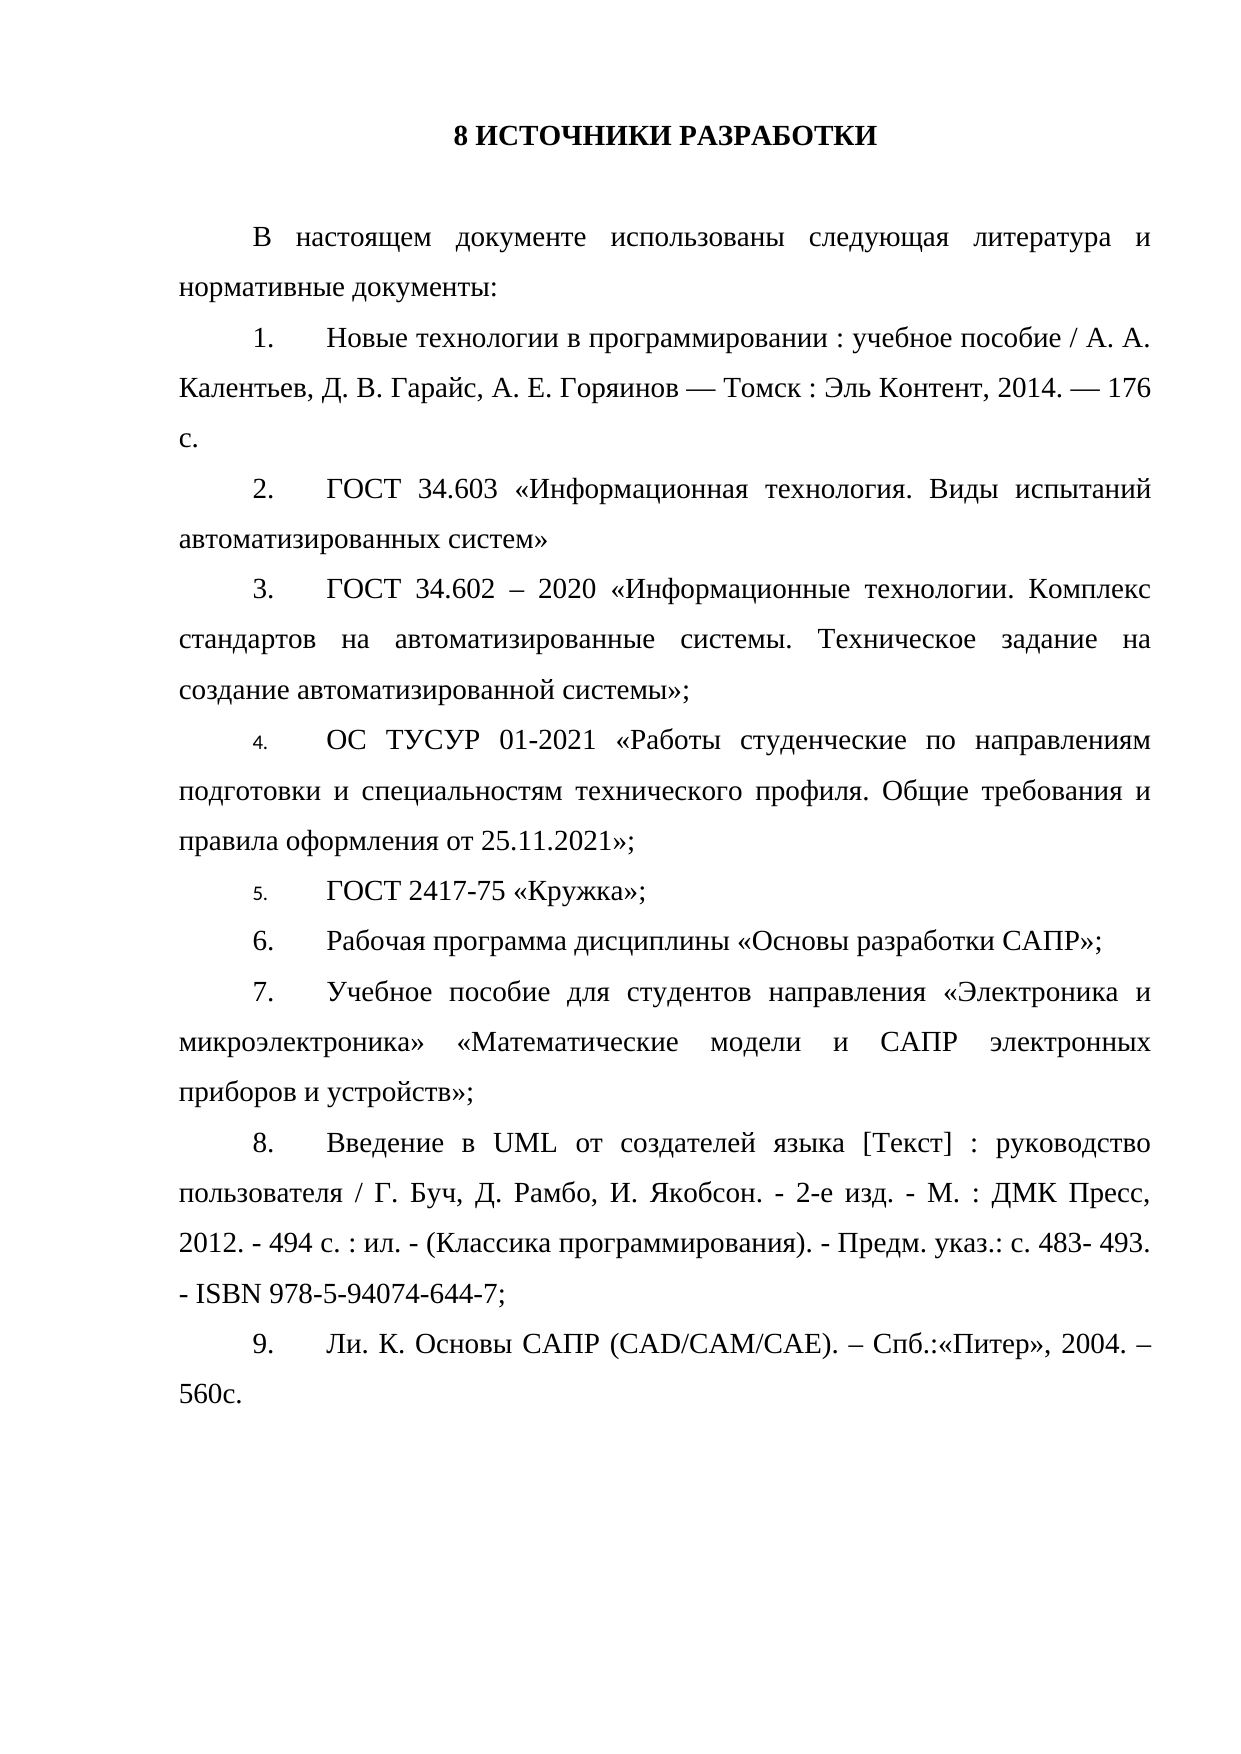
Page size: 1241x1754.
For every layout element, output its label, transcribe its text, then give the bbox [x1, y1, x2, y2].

text В настоящем документе использованы следующая литература и нормативные документы: [178, 219, 1152, 303]
list ГОСТ 2417-75 «Кружка»; [178, 873, 1152, 907]
list Введение в UML от создателей языка [Текст] : руководство пользователя / Г. Буч, Д. Рамбо, И. Якобсон. - 2-е изд. - М. : ДМК Пресс, 2012. - 494 с. : ил. - (Классика программирования). - Предм. указ.: с. 483- 493. - ISBN 978-5-94074-644-7; [178, 1125, 1152, 1309]
list ГОСТ 34.603 «Информационная технология. Виды испытаний автоматизированных систем» [178, 471, 1152, 554]
list Рабочая программа дисциплины «Основы разработки САПР»; [178, 923, 1152, 957]
text 8 ИСТОЧНИКИ РАЗРАБОТКИ [178, 118, 1152, 152]
list ГОСТ 34.602 – 2020 «Информационные технологии. Комплекс стандартов на автоматизированные системы. Техническое задание на создание автоматизированной системы»; [178, 571, 1152, 706]
list Ли. К. Основы САПР (CAD/CAM/CAE). – Спб.:«Питер», 2004. – 560с. [178, 1326, 1152, 1410]
list Учебное пособие для студентов направления «Электроника и микроэлектроника» «Математические модели и САПР электронных приборов и устройств»; [178, 974, 1152, 1108]
list ОС ТУСУР 01-2021 «Работы студенческие по направлениям подготовки и специальностям технического профиля. Общие требования и правила оформления от 25.11.2021»; [178, 722, 1152, 856]
list Новые технологии в программировании : учебное пособие / А. А. Калентьев, Д. В. Гарайс, А. Е. Горяинов — Томск : Эль Контент, 2014. — 176 с. [178, 320, 1152, 454]
